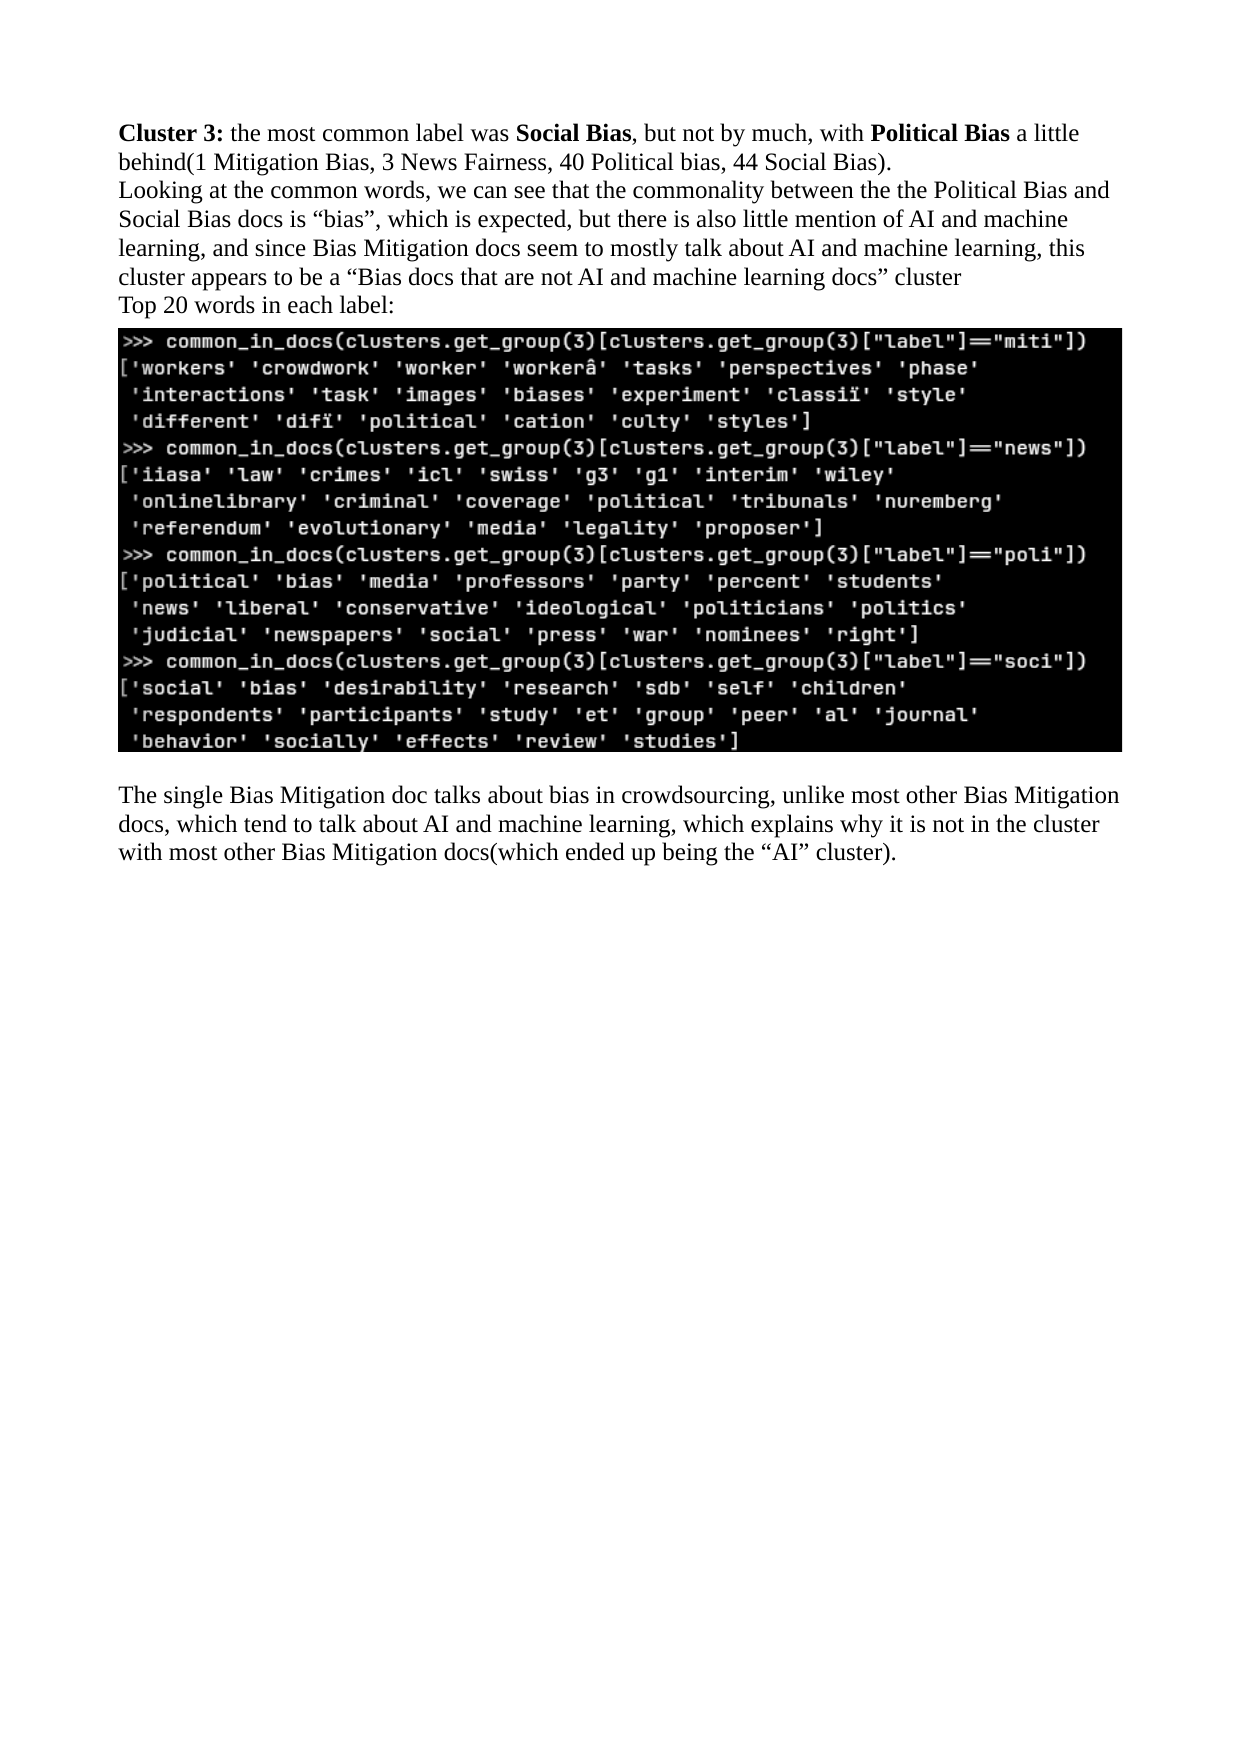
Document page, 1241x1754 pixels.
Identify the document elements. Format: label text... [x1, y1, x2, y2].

text The single Bias Mitigation doc talks about bias in crowdsourcing, unlike most other Bias Mitigation docs, which tend to talk about AI and machine learning, which explains why it is not in the cluster with most other Bias Mitigation docs(which ended up being the “AI” cluster). [118, 780, 1122, 866]
picture [118, 328, 1123, 752]
text Looking at the common words, we can see that the commonality between the the Political Bias and Social Bias docs is “bias”, which is expected, but there is also little mention of AI and machine learning, and since Bias Mitigation docs seem to mostly talk about AI and machine learning, this cluster appears to be a “Bias docs that are not AI and machine learning docs” cluster [118, 176, 1122, 291]
text Cluster 3: the most common label was Social Bias, but not by much, with Political Bias a little behind(1 Mitigation Bias, 3 News Fairness, 40 Political bias, 44 Social Bias). [118, 118, 1122, 176]
text Top 20 words in each label: [118, 291, 1122, 319]
